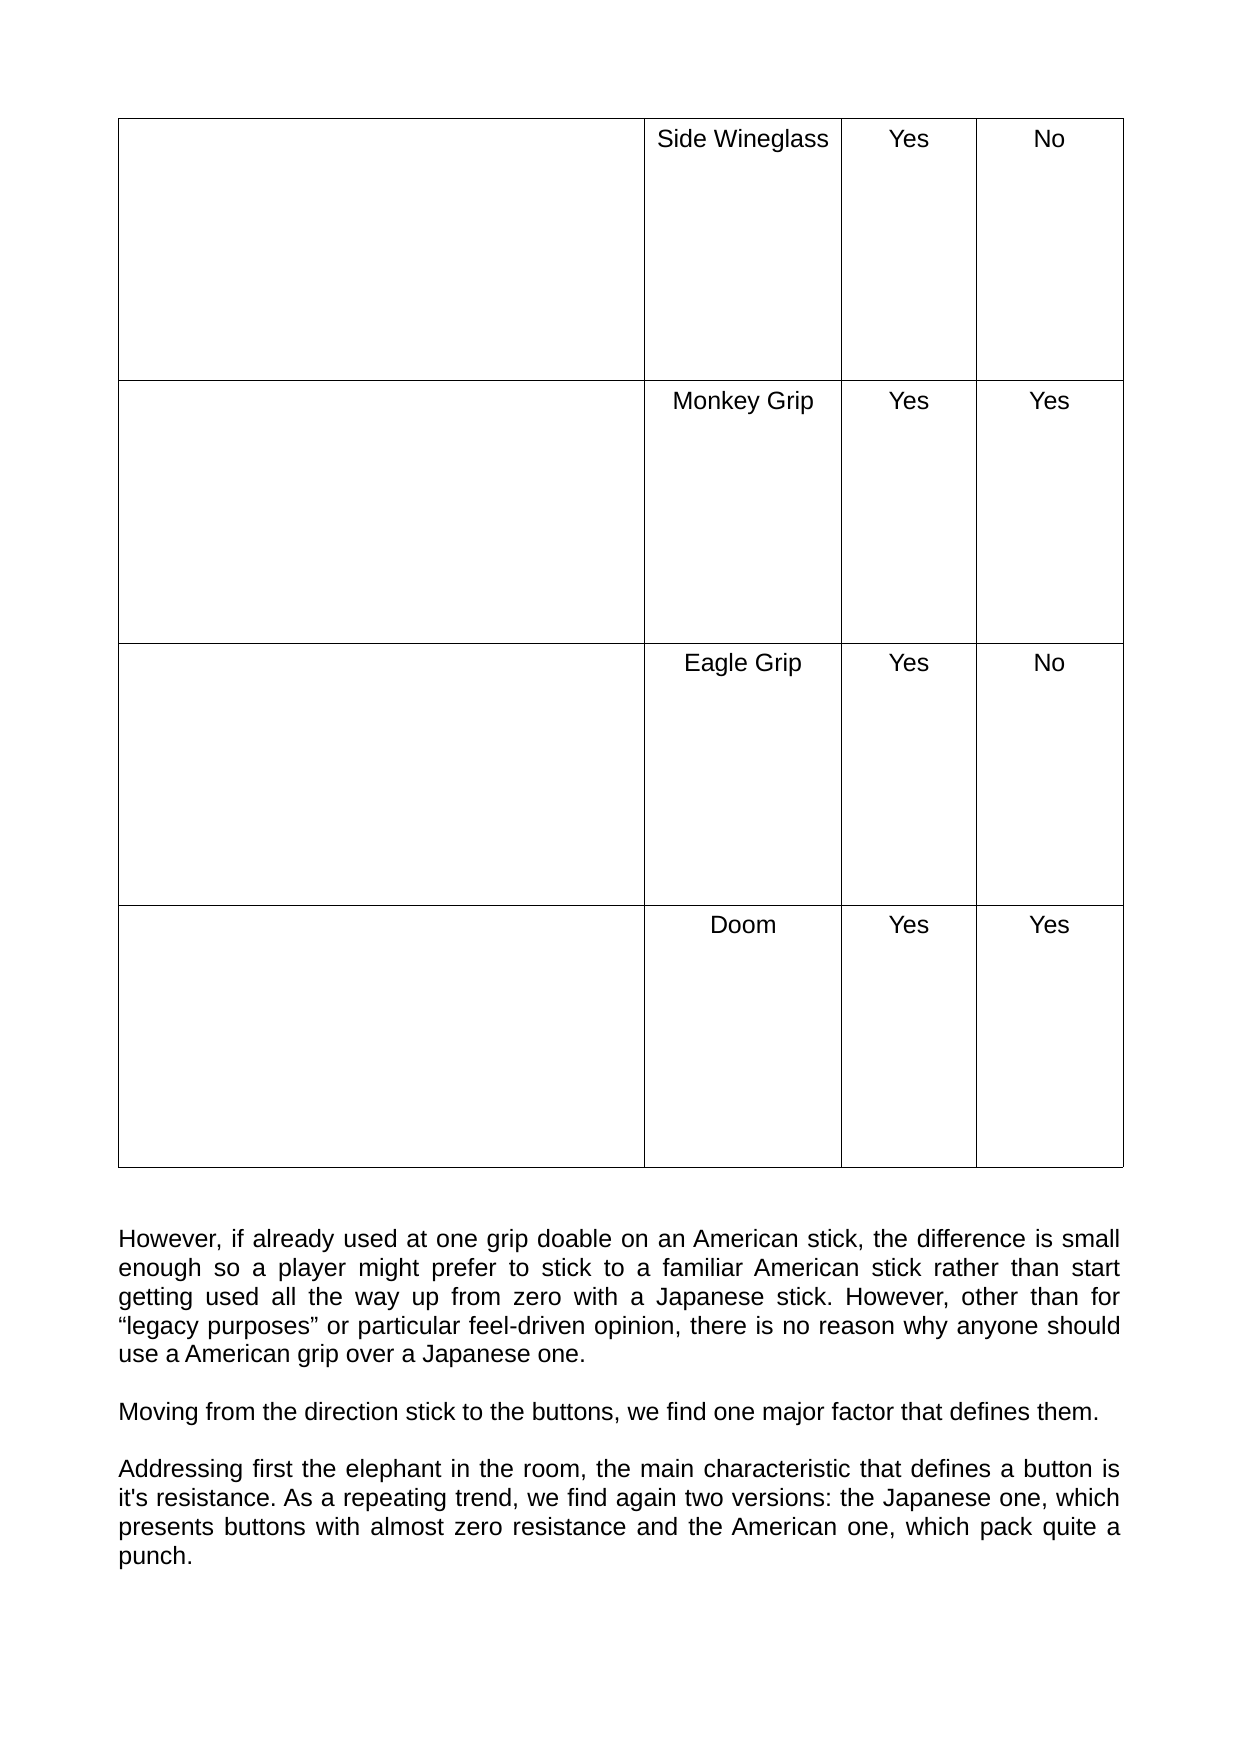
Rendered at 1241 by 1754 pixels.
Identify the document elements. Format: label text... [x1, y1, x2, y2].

table_cell Side Wineglass [645, 119, 841, 380]
table_cell No [977, 644, 1123, 905]
table_cell [119, 119, 644, 380]
text However, if already used at one grip doable on an American stick, the difference is small enough so a player might prefer to stick to a familiar American stick rather than start getting used all the way up from zero with a Japanese stick. However, other than for “legacy purposes” or particular feel-driven opinion, there is no reason why anyone should use a American grip over a Japanese one. [118, 1224, 1122, 1368]
table_cell Monkey Grip [645, 381, 841, 642]
table_cell Yes [977, 381, 1123, 642]
table_cell Yes [842, 119, 976, 380]
text Addressing first the elephant in the room, the main characteristic that defines a button is it's resistance. As a repeating trend, we find again two versions: the Japanese one, which presents buttons with almost zero resistance and the American one, which pack quite a punch. [118, 1454, 1122, 1569]
table_cell [119, 906, 644, 1167]
table_cell Yes [977, 906, 1123, 1167]
table_cell [119, 644, 644, 905]
table_cell No [977, 119, 1123, 380]
text Moving from the direction stick to the buttons, we find one major factor that defines them. [118, 1397, 1122, 1426]
table_cell Doom [645, 906, 841, 1167]
table_cell Yes [842, 381, 976, 642]
table_cell Eagle Grip [645, 644, 841, 905]
table_cell [119, 381, 644, 642]
table_cell Yes [842, 644, 976, 905]
table_cell Yes [842, 906, 976, 1167]
